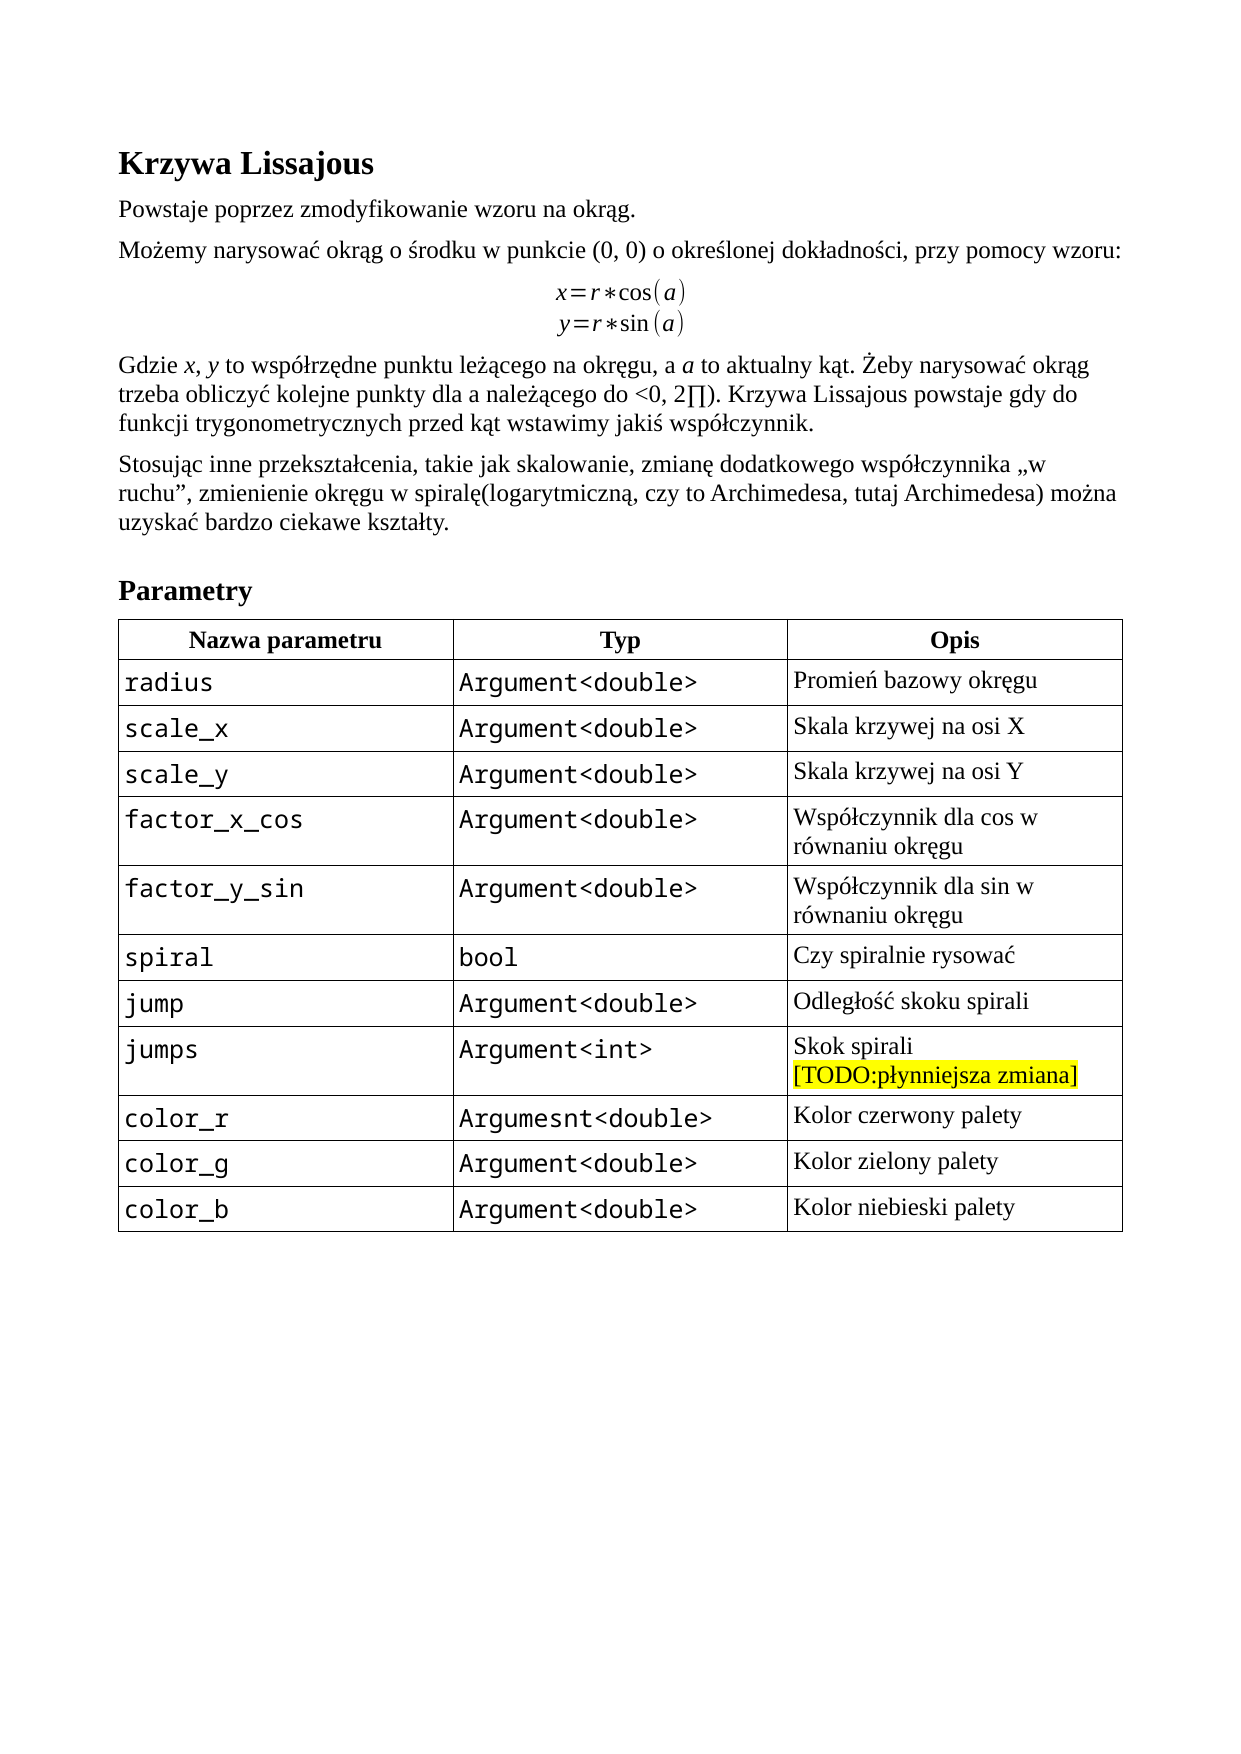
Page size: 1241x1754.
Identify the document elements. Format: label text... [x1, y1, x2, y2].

table_header Opis [788, 620, 1122, 659]
table_cell Argument<double> [454, 1141, 787, 1186]
table_cell scale_y [119, 752, 453, 796]
text Gdzie x, y to współrzędne punktu leżącego na okręgu, a a to aktualny kąt. Żeby narysować okrąg trzeba obliczyć kolejne punkty dla a należącego do <0, 2∏). Krzywa Lissajous powstaje gdy do funkcji trygonometrycznych przed kąt wstawimy jakiś współczynnik. [118, 350, 1122, 437]
subtitle Krzywa Lissajous [118, 143, 1122, 182]
table_cell Argument<int> [454, 1027, 787, 1094]
table_cell spiral [119, 935, 453, 980]
table_cell scale_x [119, 706, 453, 751]
table_cell Argument<double> [454, 660, 787, 705]
table_cell bool [454, 935, 787, 980]
table_cell Promień bazowy okręgu [788, 660, 1122, 705]
table_cell Argument<double> [454, 1187, 787, 1231]
table_cell Skala krzywej na osi Y [788, 752, 1122, 796]
table_cell Współczynnik dla cos w równaniu okręgu [788, 797, 1122, 865]
table_cell jump [119, 981, 453, 1026]
table_cell Czy spiralnie rysować [788, 935, 1122, 980]
table_cell jumps [119, 1027, 453, 1094]
text Stosując inne przekształcenia, takie jak skalowanie, zmianę dodatkowego współczynnika „w ruchu”, zmienienie okręgu w spiralę(logarytmiczną, czy to Archimedesa, tutaj Archimedesa) można uzyskać bardzo ciekawe kształty. [118, 449, 1122, 535]
table_cell Skala krzywej na osi X [788, 706, 1122, 751]
table_cell Argumesnt<double> [454, 1096, 787, 1140]
table_cell factor_x_cos [119, 797, 453, 865]
table_cell color_b [119, 1187, 453, 1231]
table_cell Współczynnik dla sin w równaniu okręgu [788, 866, 1122, 934]
table_header Nazwa parametru [119, 620, 453, 659]
table_cell radius [119, 660, 453, 705]
table_cell factor_y_sin [119, 866, 453, 934]
table_cell Kolor zielony palety [788, 1141, 1122, 1186]
subtitle Parametry [118, 573, 1122, 606]
table_cell Argument<double> [454, 866, 787, 934]
table_cell Odległość skoku spirali [788, 981, 1122, 1026]
table_cell color_g [119, 1141, 453, 1186]
table_cell Argument<double> [454, 706, 787, 751]
table_cell Kolor czerwony palety [788, 1096, 1122, 1140]
text Możemy narysować okrąg o środku w punkcie (0, 0) o określonej dokładności, przy pomocy wzoru: [118, 236, 1122, 264]
table_cell Argument<double> [454, 752, 787, 796]
table_cell Argument<double> [454, 981, 787, 1026]
table_cell color_r [119, 1096, 453, 1140]
table_cell Kolor niebieski palety [788, 1187, 1122, 1231]
table_header Typ [454, 620, 787, 659]
text Powstaje poprzez zmodyfikowanie wzoru na okrąg. [118, 194, 1122, 223]
table_cell Argument<double> [454, 797, 787, 865]
table_cell Skok spirali [TODO:płynniejsza zmiana] [788, 1027, 1122, 1094]
